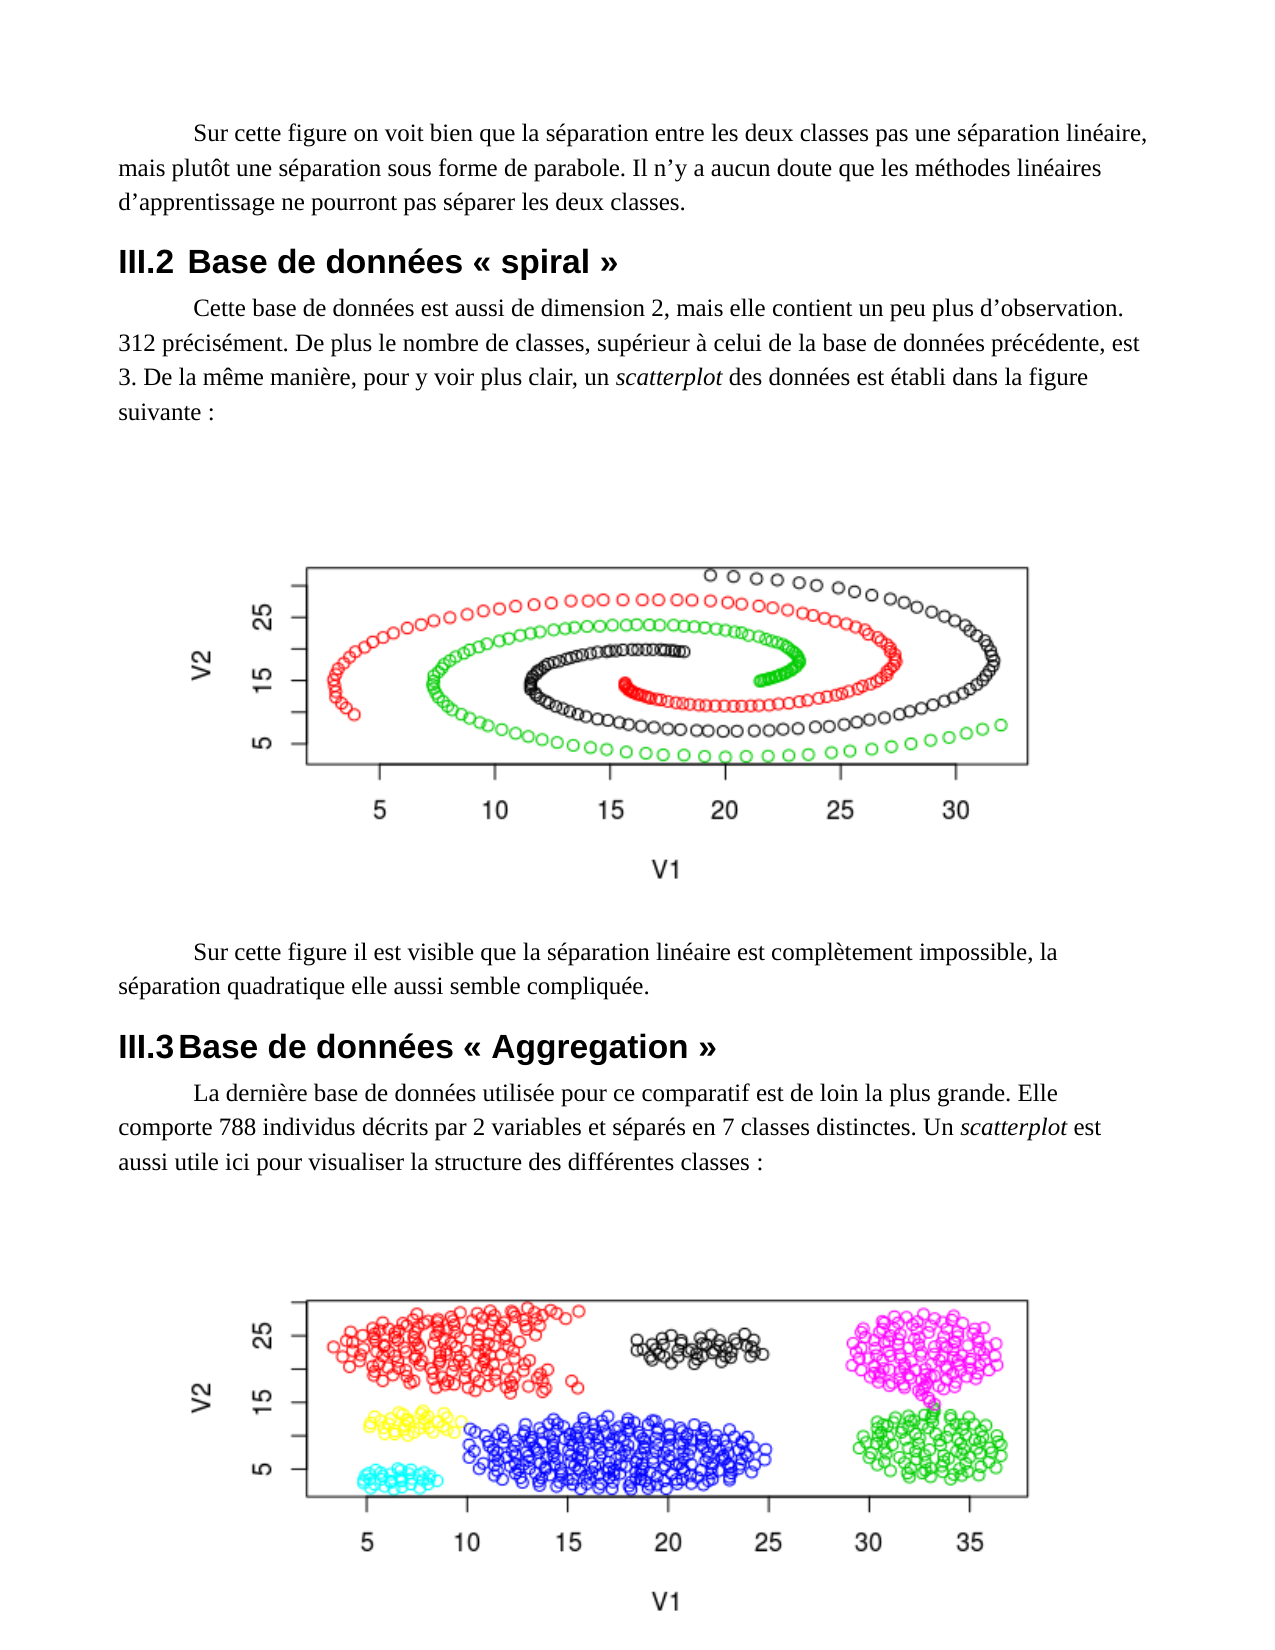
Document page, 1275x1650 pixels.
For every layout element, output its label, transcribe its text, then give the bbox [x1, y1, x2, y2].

picture [184, 1178, 1091, 1650]
text La dernière base de données utilisée pour ce comparatif est de loin la plus grande. Elle comporte 788 individus décrits par 2 variables et séparés en 7 classes distinctes. Un scatterplot est aussi utile ici pour visualiser la structure des différentes classes : [118, 1078, 1157, 1175]
text Sur cette figure on voit bien que la séparation entre les deux classes pas une séparation linéaire, mais plutôt une séparation sous forme de parabole. Il n’y a aucun doute que les méthodes linéaires d’apprentissage ne pourront pas séparer les deux classes. [118, 118, 1157, 216]
picture [184, 446, 1091, 918]
subtitle Base de données « spiral » [118, 242, 1157, 281]
subtitle Base de données « Aggregation » [118, 1026, 1157, 1065]
text Sur cette figure il est visible que la séparation linéaire est complètement impossible, la séparation quadratique elle aussi semble compliquée. [118, 937, 1157, 1000]
text Cette base de données est aussi de dimension 2, mais elle contient un peu plus d’observation. 312 précisément. De plus le nombre de classes, supérieur à celui de la base de données précédente, est 3. De la même manière, pour y voir plus clair, un scatterplot des données est établi dans la figure suivante : [118, 293, 1157, 426]
